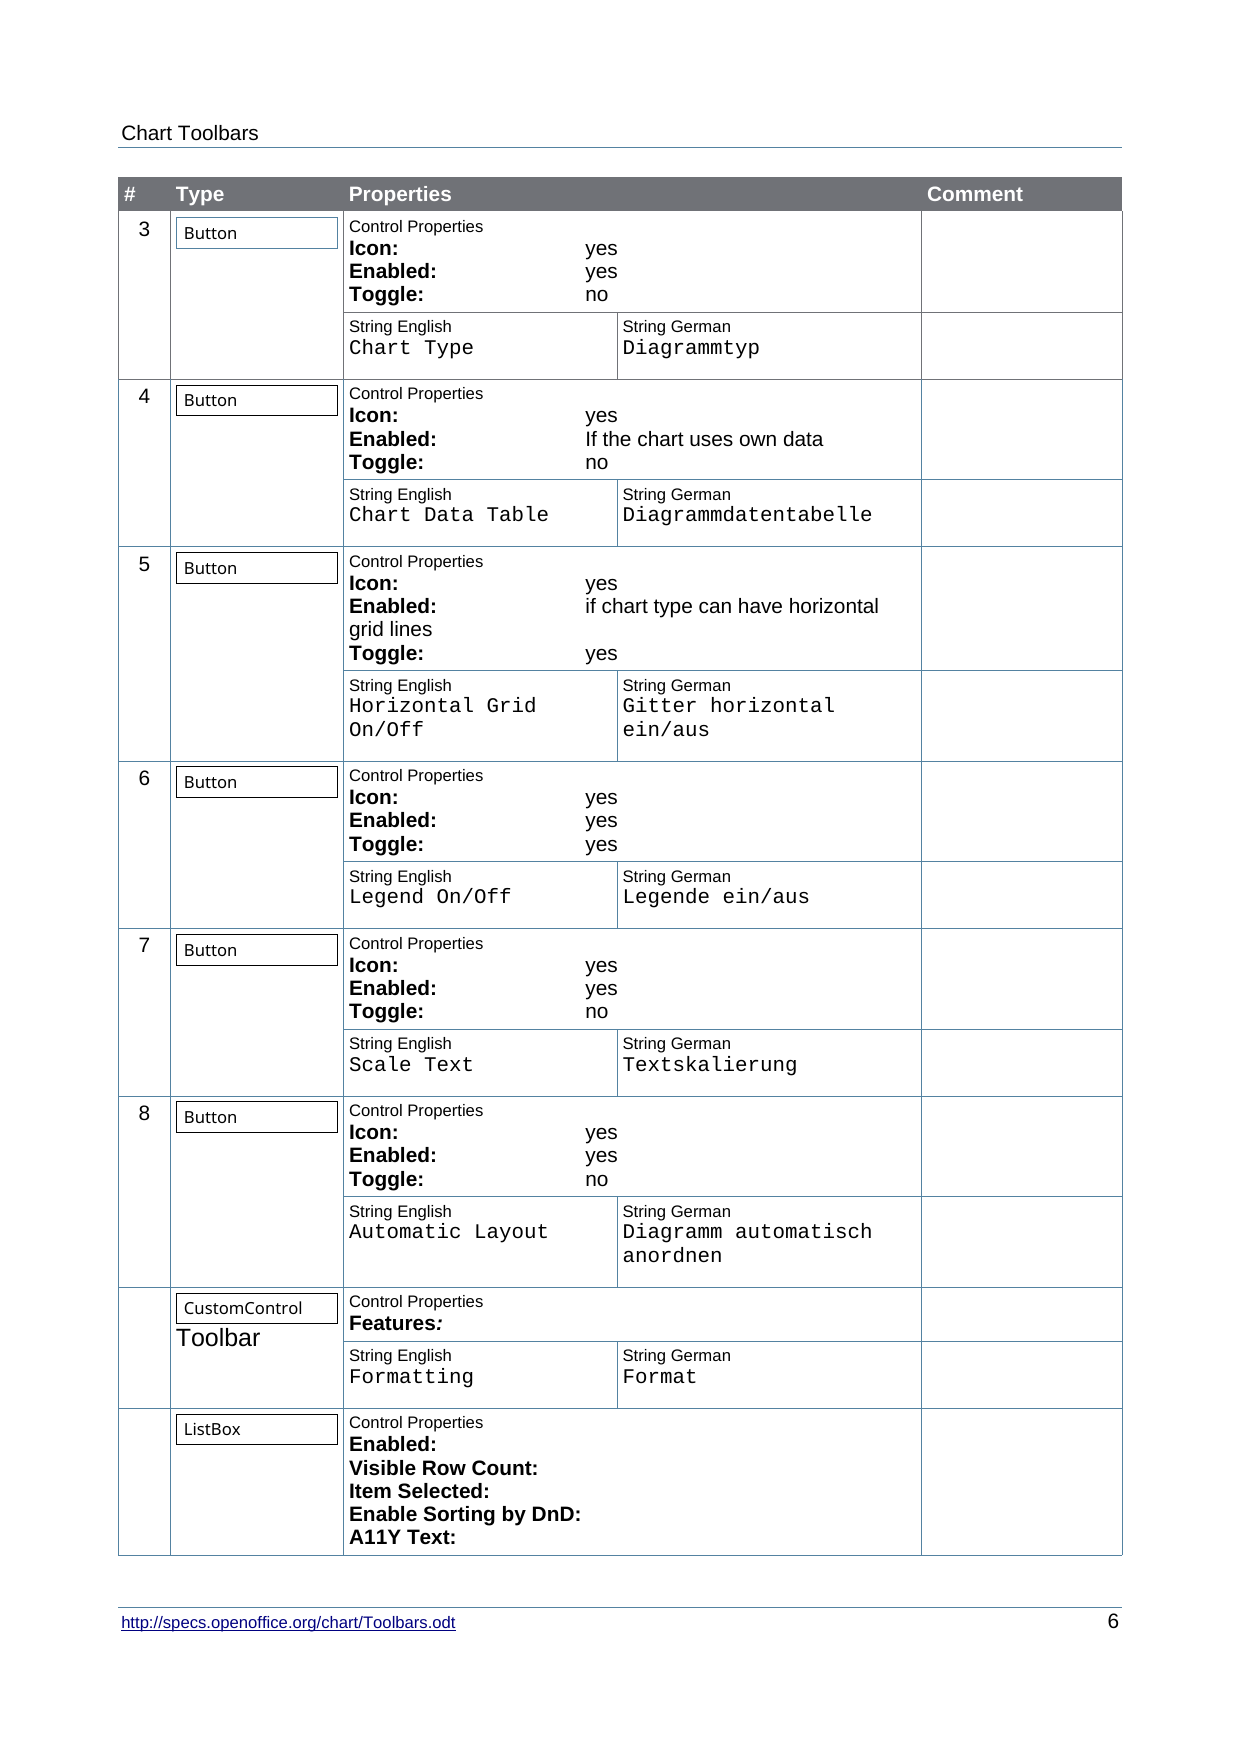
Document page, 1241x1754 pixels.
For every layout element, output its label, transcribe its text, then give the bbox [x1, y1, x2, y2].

table_header # [118, 177, 170, 211]
table_cell [922, 671, 1122, 761]
table_header [922, 1288, 1122, 1341]
table_cell String German Diagramm automatisch anordnen [618, 1197, 921, 1287]
table_header Control Properties Icon: yes Enabled: yes Toggle: no [344, 929, 921, 1029]
table_cell [171, 929, 343, 1096]
table_cell 4 [119, 380, 170, 546]
table_cell 7 [119, 929, 170, 1096]
table_cell String English Formatting [344, 1342, 617, 1408]
table_cell String English Horizontal Grid On/Off [344, 671, 617, 761]
table_cell [922, 1030, 1122, 1096]
table_header Type [170, 177, 343, 211]
table_cell String German Diagrammdatentabelle [618, 480, 921, 546]
table_cell 8 [119, 1097, 170, 1287]
table_cell String German Legende ein/aus [618, 862, 921, 928]
table_cell [171, 1409, 343, 1555]
table_cell String English Chart Type [344, 313, 617, 379]
table_cell [922, 480, 1122, 546]
table_header [922, 1097, 1122, 1196]
table_cell [171, 211, 343, 379]
table_header Control Properties Enabled: <Yes/No> Visible Row Count: <Specify Number here e.g. 8> Item Selected: <Specify item name here> Enable Sorting by DnD: <Yes/No> A11Y Text: <If needed specify text here> ToolTip Text: <If needed specify text here> [344, 1409, 921, 1555]
table_cell 3 [119, 211, 170, 379]
table_header [922, 762, 1122, 861]
table_cell String English Chart Data Table [344, 480, 617, 546]
table_header [922, 929, 1122, 1029]
table_header [922, 380, 1122, 479]
table_cell [171, 1097, 343, 1287]
table_cell String German Diagrammtyp [618, 313, 921, 379]
table_cell 5 [119, 547, 170, 761]
table_cell <#> [119, 1409, 170, 1555]
table_header Control Properties Icon: yes Enabled: yes Toggle: no [344, 1097, 921, 1196]
table_cell String English Automatic Layout [344, 1197, 617, 1287]
table_cell [171, 762, 343, 928]
table_header [922, 1409, 1122, 1555]
table_header Comment [921, 177, 1122, 211]
table_cell String German Gitter horizontal ein/aus [618, 671, 921, 761]
table_cell [171, 380, 343, 546]
table_header Properties [343, 177, 921, 211]
table_header Control Properties Features: <Please specify here> [344, 1288, 921, 1341]
table_header [922, 211, 1122, 312]
table_cell [922, 1197, 1122, 1287]
table_cell [171, 547, 343, 761]
table_cell <#> [119, 1288, 170, 1408]
table_cell [922, 313, 1122, 379]
table_header Control Properties Icon: yes Enabled: yes Toggle: no [344, 211, 921, 312]
table_cell String English Scale Text [344, 1030, 617, 1096]
table_cell String German Format [618, 1342, 921, 1408]
table_cell String English Legend On/Off [344, 862, 617, 928]
table_cell [922, 1342, 1122, 1408]
table_cell [922, 862, 1122, 928]
table_cell 6 [119, 762, 170, 928]
table_header [922, 547, 1122, 670]
table_header Control Properties Icon: yes Enabled: If the chart uses own data Toggle: no [344, 380, 921, 479]
table_header Control Properties Icon: yes Enabled: yes Toggle: yes [344, 762, 921, 861]
table_cell String German Textskalierung [618, 1030, 921, 1096]
table_cell Toolbar [171, 1288, 343, 1408]
table_header Control Properties Icon: yes Enabled: if chart type can have horizontal grid lines Toggle: yes [344, 547, 921, 670]
